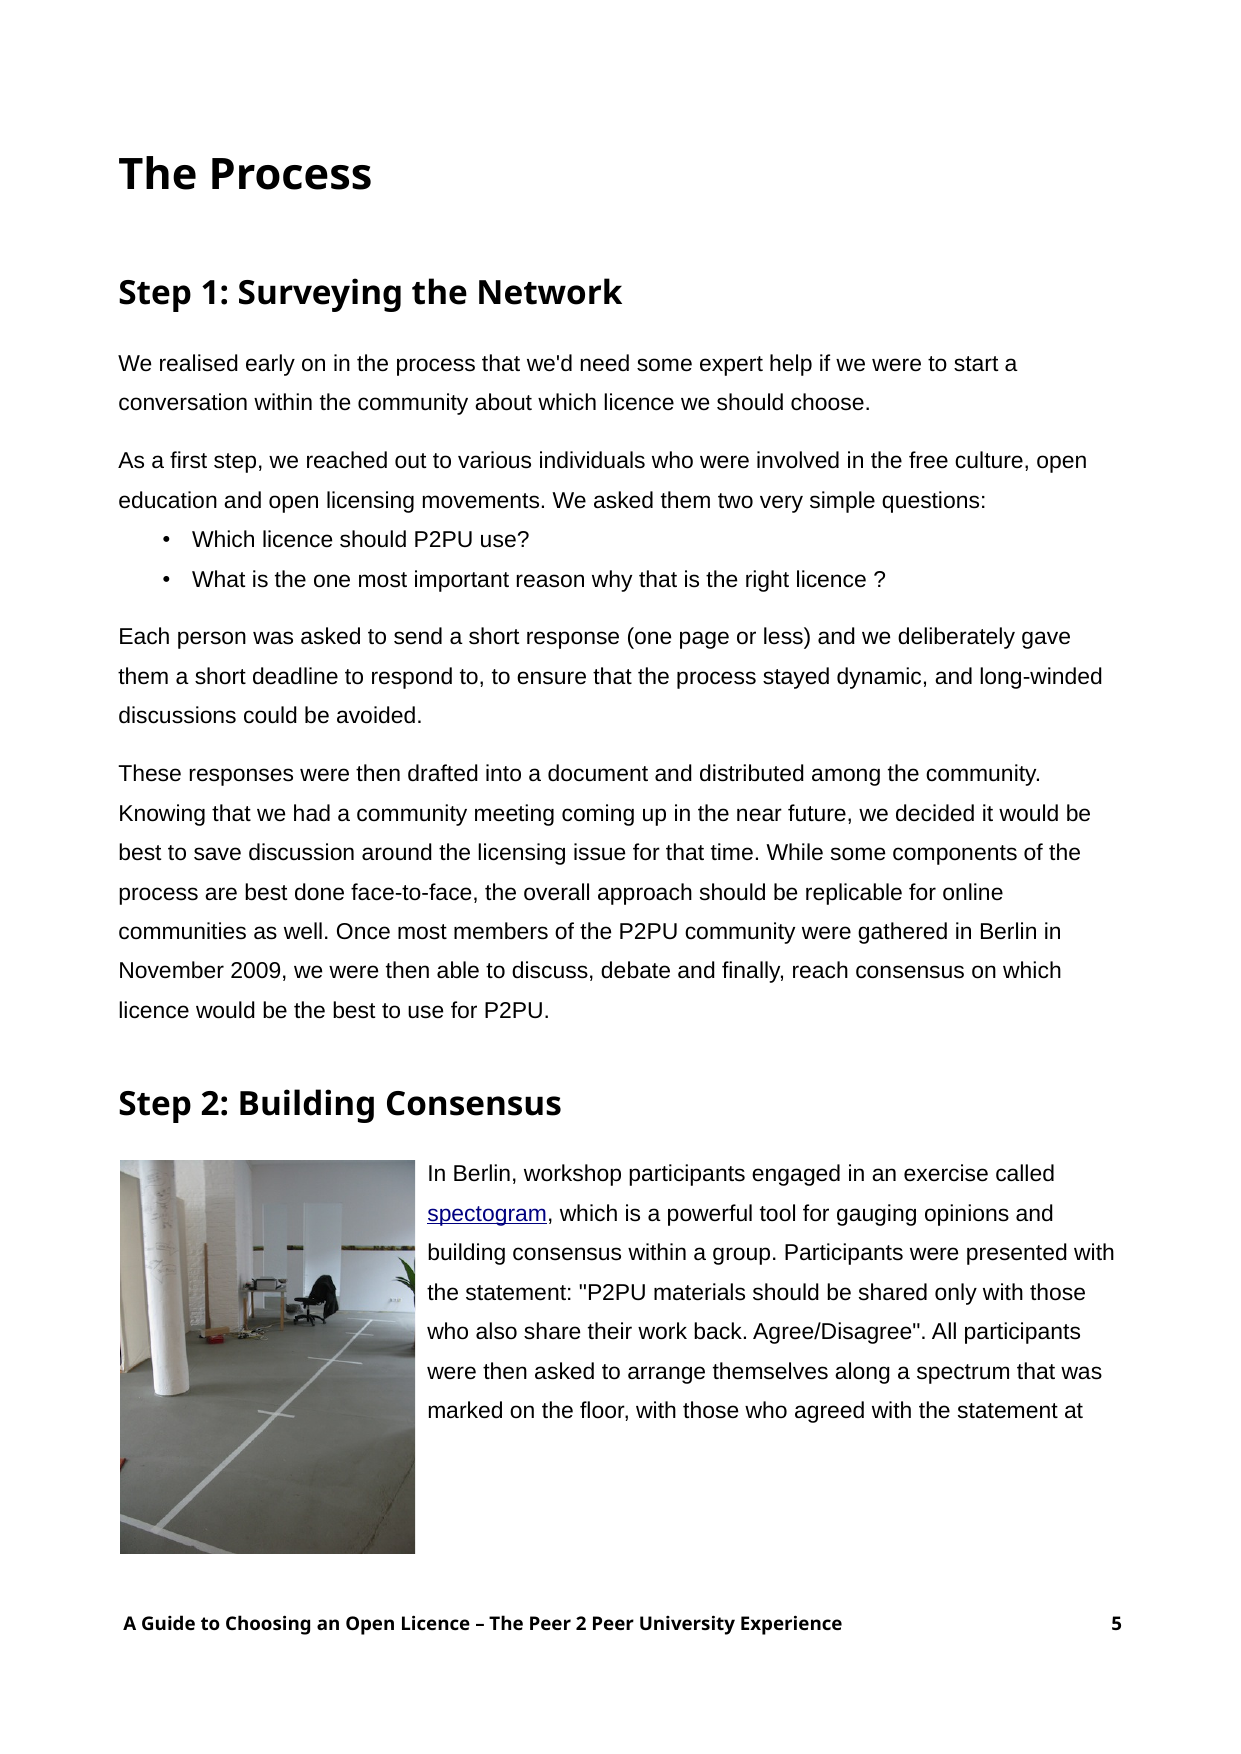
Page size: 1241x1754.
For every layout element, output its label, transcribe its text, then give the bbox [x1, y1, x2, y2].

list What is the one most important reason why that is the right licence ? [162, 566, 1122, 592]
subtitle The Process [118, 143, 1122, 202]
text We realised early on in the process that we'd need some expert help if we were to start a conversation within the community about which licence we should choose. [118, 350, 1122, 416]
picture [120, 1160, 416, 1554]
subtitle Step 1: Surveying the Network [118, 269, 1122, 314]
subtitle Step 2: Building Consensus [118, 1080, 1122, 1125]
text In Berlin, workshop participants engaged in an exercise called spectogram, which is a powerful tool for gauging opinions and building consensus within a group. Participants were presented with the statement: "P2PU materials should be shared only with those who also share their work back. Agree/Disagree". All participants were then asked to arrange themselves along a spectrum that was marked on the floor, with those who agreed with the statement at [416, 1160, 1122, 1424]
list Which licence should P2PU use? [162, 526, 1122, 552]
text Each person was asked to send a short response (one page or less) and we deliberately gave them a short deadline to respond to, to ensure that the process stayed dynamic, and long-winded discussions could be avoided. [118, 623, 1122, 729]
text These responses were then drafted into a document and distributed among the community. Knowing that we had a community meeting coming up in the near future, we decided it would be best to save discussion around the licensing issue for that time. While some components of the process are best done face-to-face, the overall approach should be replicable for online communities as well. Once most members of the P2PU community were gathered in Berlin in November 2009, we were then able to discuss, debate and finally, reach consensus on which licence would be the best to use for P2PU. [118, 760, 1122, 1023]
text As a first step, we reached out to various individuals who were involved in the free culture, open education and open licensing movements. We asked them two very simple questions: [118, 447, 1122, 513]
